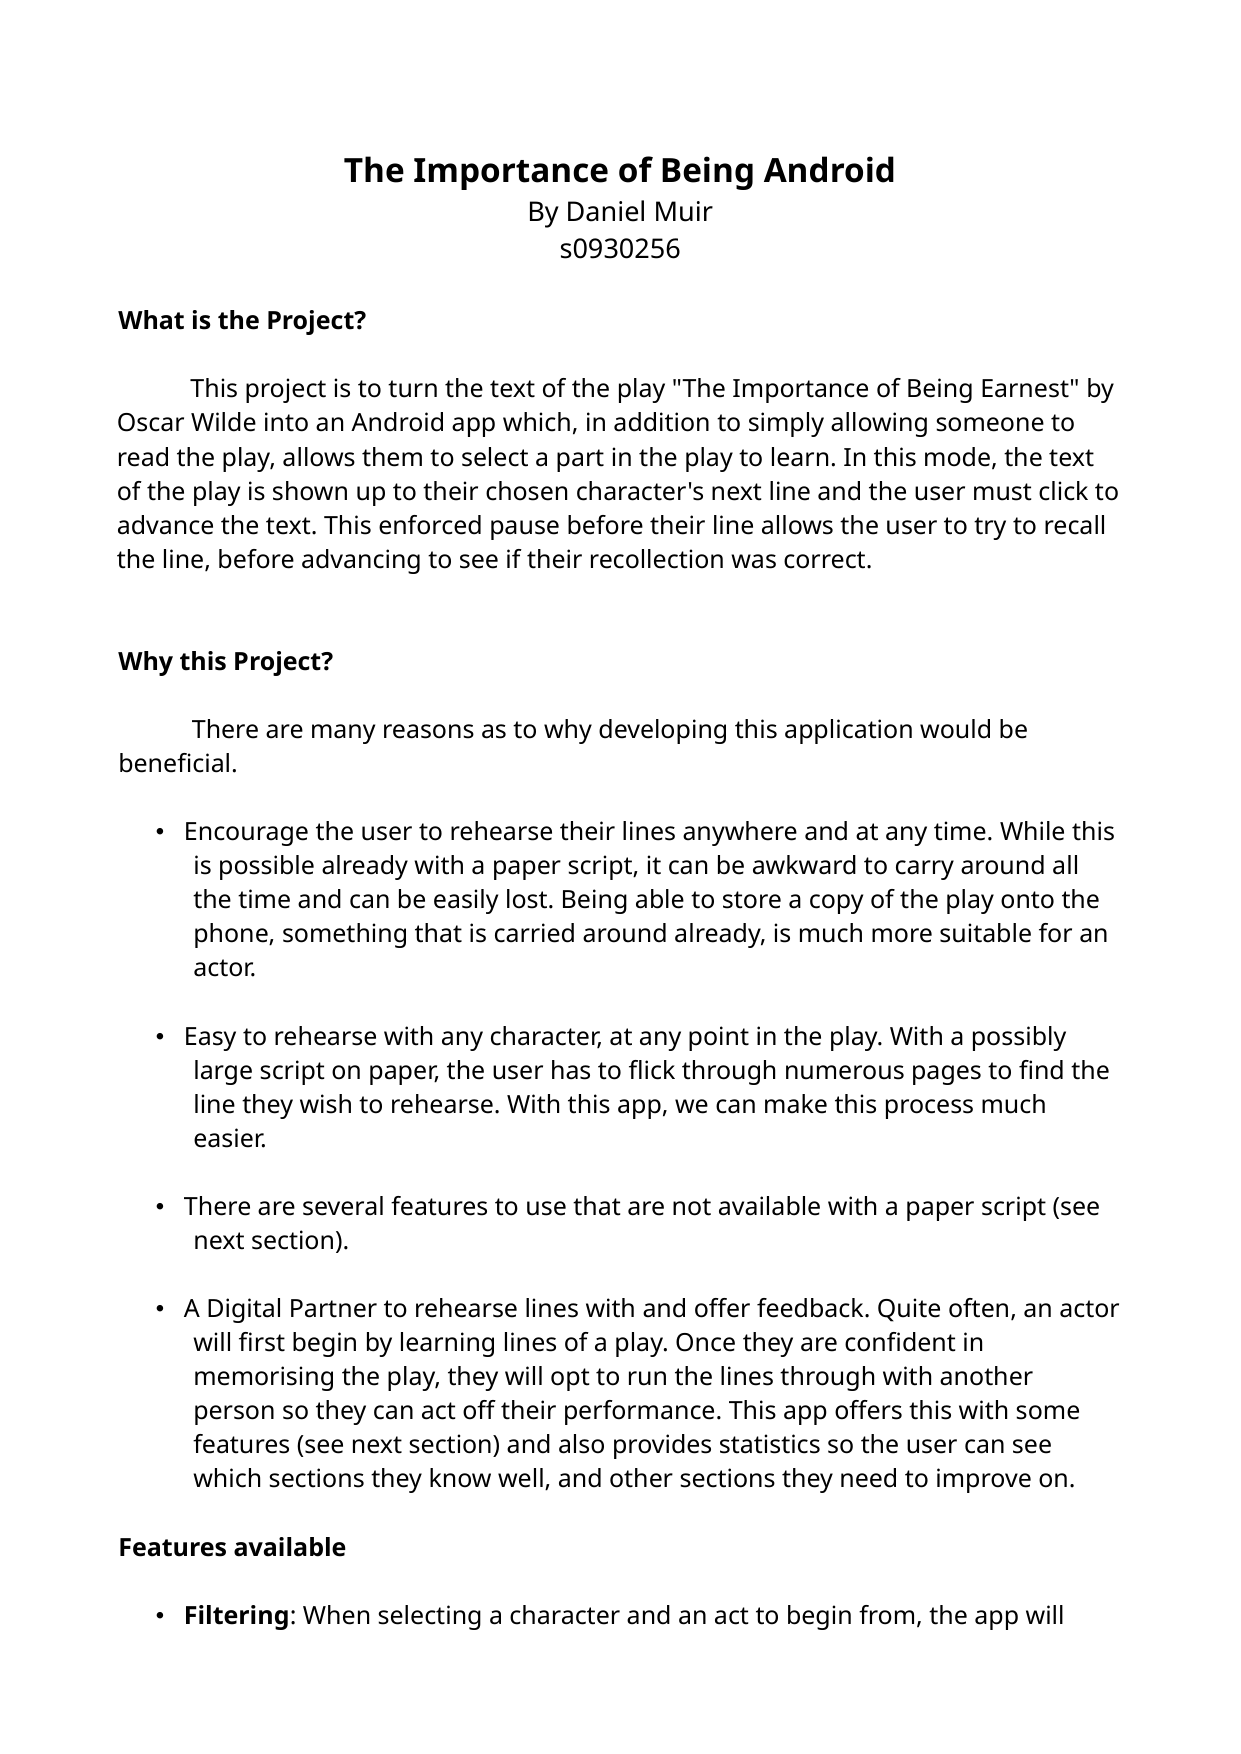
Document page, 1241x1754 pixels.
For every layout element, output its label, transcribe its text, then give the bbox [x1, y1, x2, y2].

text What is the Project? [118, 303, 1122, 337]
text The Importance of Being Android [118, 147, 1122, 192]
text This project is to turn the text of the play "The Importance of Being Earnest" by Oscar Wilde into an Android app which, in addition to simply allowing someone to read the play, allows them to select a part in the play to learn. In this mode, the text of the play is shown up to their chosen character's next line and the user must click to advance the text. This enforced pause before their line allows the user to try to recall the line, before advancing to see if their recollection was correct. [117, 371, 1122, 575]
list A Digital Partner to rehearse lines with and offer feedback. Quite often, an actor will first begin by learning lines of a play. Once they are confident in memorising the play, they will opt to run the lines through with another person so they can act off their performance. This app offers this with some features (see next section) and also provides statistics so the user can see which sections they know well, and other sections they need to improve on. [156, 1291, 1122, 1495]
list There are several features to use that are not available with a paper script (see next section). [156, 1188, 1122, 1257]
text s0930256 [118, 229, 1122, 266]
text By Daniel Muir [118, 192, 1122, 229]
list Easy to rehearse with any character, at any point in the play. With a possibly large script on paper, the user has to flick through numerous pages to find the line they wish to rehearse. With this app, we can make this process much easier. [156, 1018, 1122, 1154]
text There are many reasons as to why developing this application would be beneficial. [118, 712, 1122, 780]
list Encourage the user to rehearse their lines anywhere and at any time. While this is possible already with a paper script, it can be awkward to carry around all the time and can be easily lost. Being able to store a copy of the play onto the phone, something that is carried around already, is much more suitable for an actor. [156, 814, 1122, 984]
text Why this Project? [118, 643, 1122, 678]
text Features available [118, 1529, 1122, 1563]
list Filtering: When selecting a character and an act to begin from, the app will [156, 1597, 1122, 1631]
